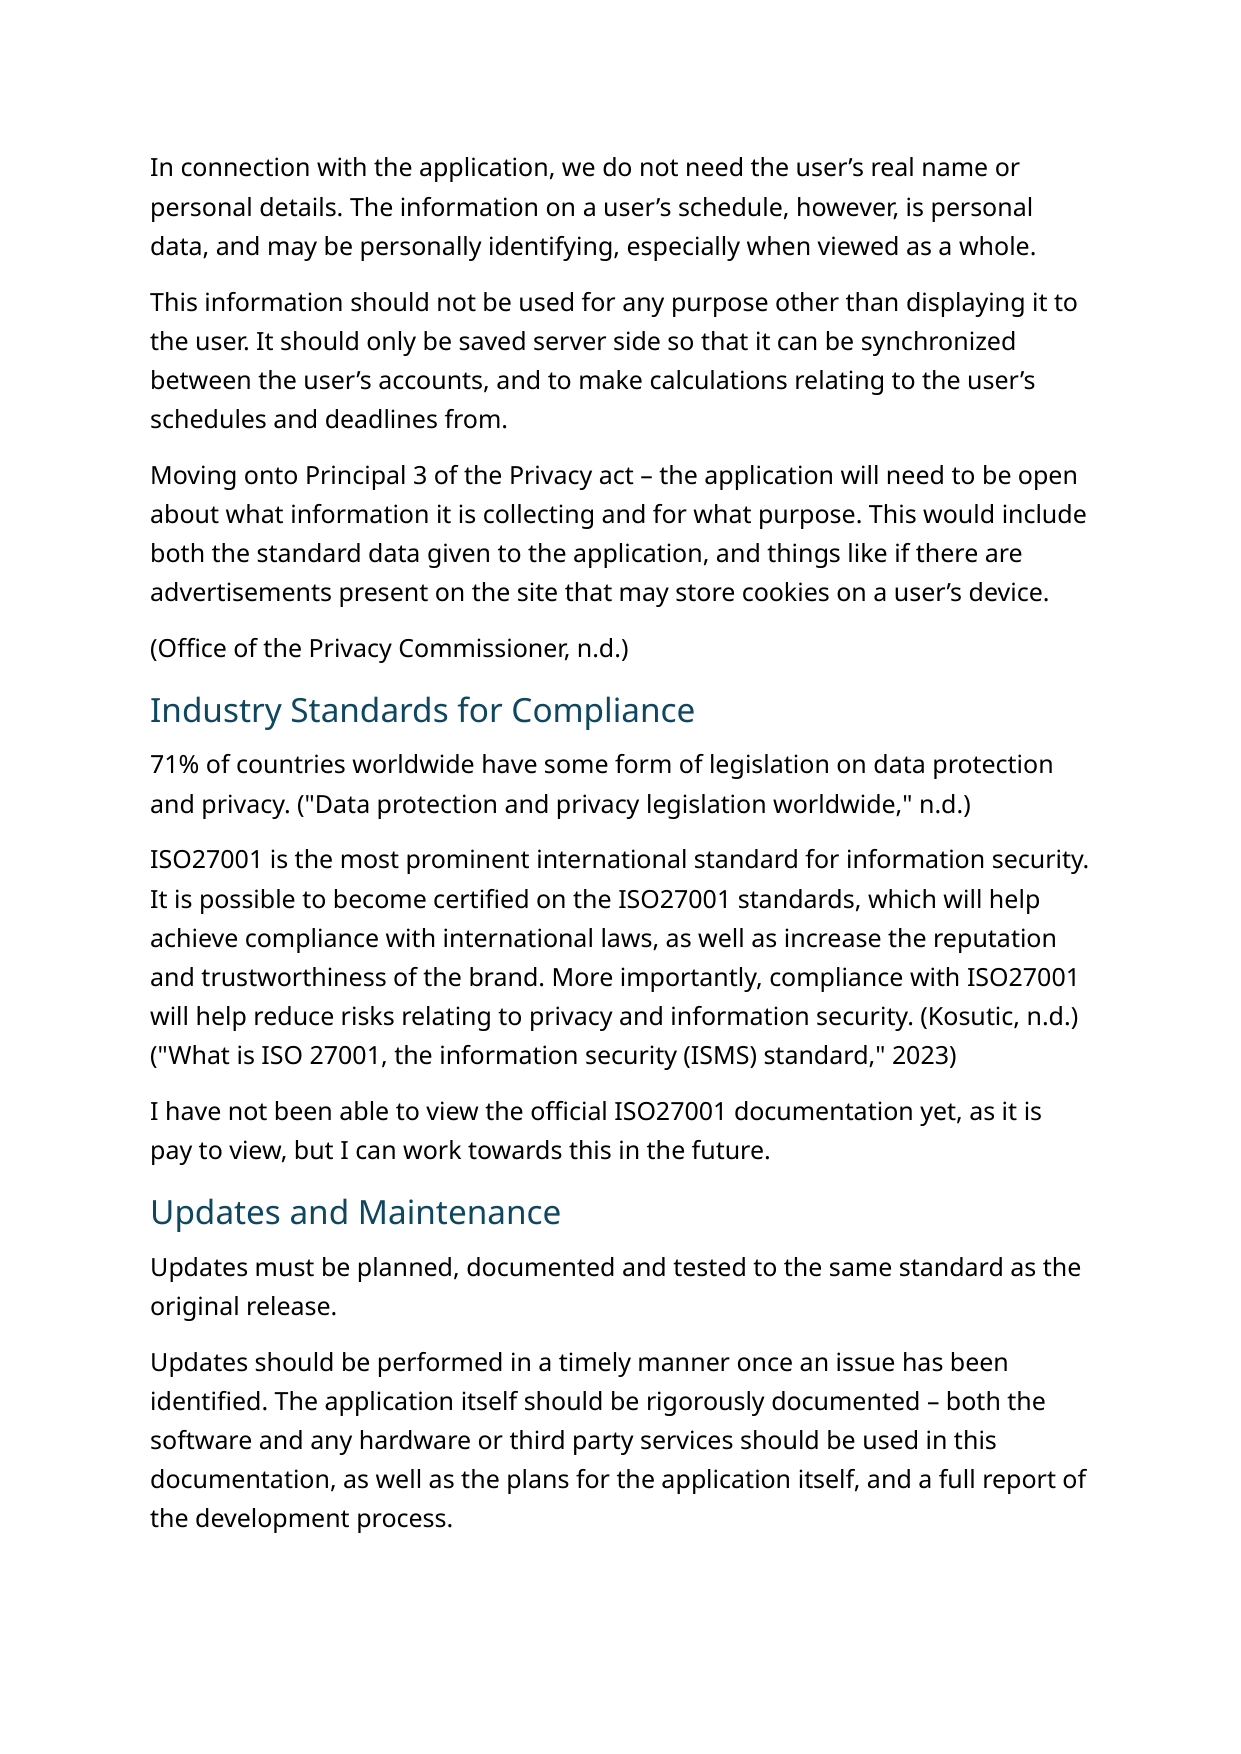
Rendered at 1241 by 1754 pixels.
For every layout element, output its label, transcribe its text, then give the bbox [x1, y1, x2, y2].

subtitle Industry Standards for Compliance [150, 687, 1090, 732]
subtitle Updates and Maintenance [150, 1189, 1090, 1234]
text I have not been able to view the official ISO27001 documentation yet, as it is pay to view, but I can work towards this in the future. [150, 1094, 1090, 1167]
text (Office of the Privacy Commissioner, n.d.) [150, 631, 1090, 665]
text Moving onto Principal 3 of the Privacy act – the application will need to be open about what information it is collecting and for what purpose. This would include both the standard data given to the application, and things like if there are advertisements present on the site that may store cookies on a user’s device. [150, 457, 1090, 609]
text Updates must be planned, documented and tested to the same standard as the original release. [150, 1249, 1090, 1323]
text Updates should be performed in a timely manner once an issue has been identified. The application itself should be rigorously documented – both the software and any hardware or third party services should be used in this documentation, as well as the plans for the application itself, and a full report of the development process. [150, 1344, 1090, 1535]
text ISO27001 is the most prominent international standard for information security. It is possible to become certified on the ISO27001 standards, which will help achieve compliance with international laws, as well as increase the reputation and trustworthiness of the brand. More importantly, compliance with ISO27001 will help reduce risks relating to privacy and information security. (Kosutic, n.d.) ("What is ISO 27001, the information security (ISMS) standard," 2023) [150, 842, 1090, 1072]
text In connection with the application, we do not need the user’s real name or personal details. The information on a user’s schedule, however, is personal data, and may be personally identifying, especially when viewed as a whole. [150, 150, 1090, 262]
text This information should not be used for any purpose other than displaying it to the user. It should only be saved server side so that it can be synchronized between the user’s accounts, and to make calculations relating to the user’s schedules and deadlines from. [150, 284, 1090, 436]
text 71% of countries worldwide have some form of legislation on data protection and privacy. ("Data protection and privacy legislation worldwide," n.d.) [150, 747, 1090, 820]
